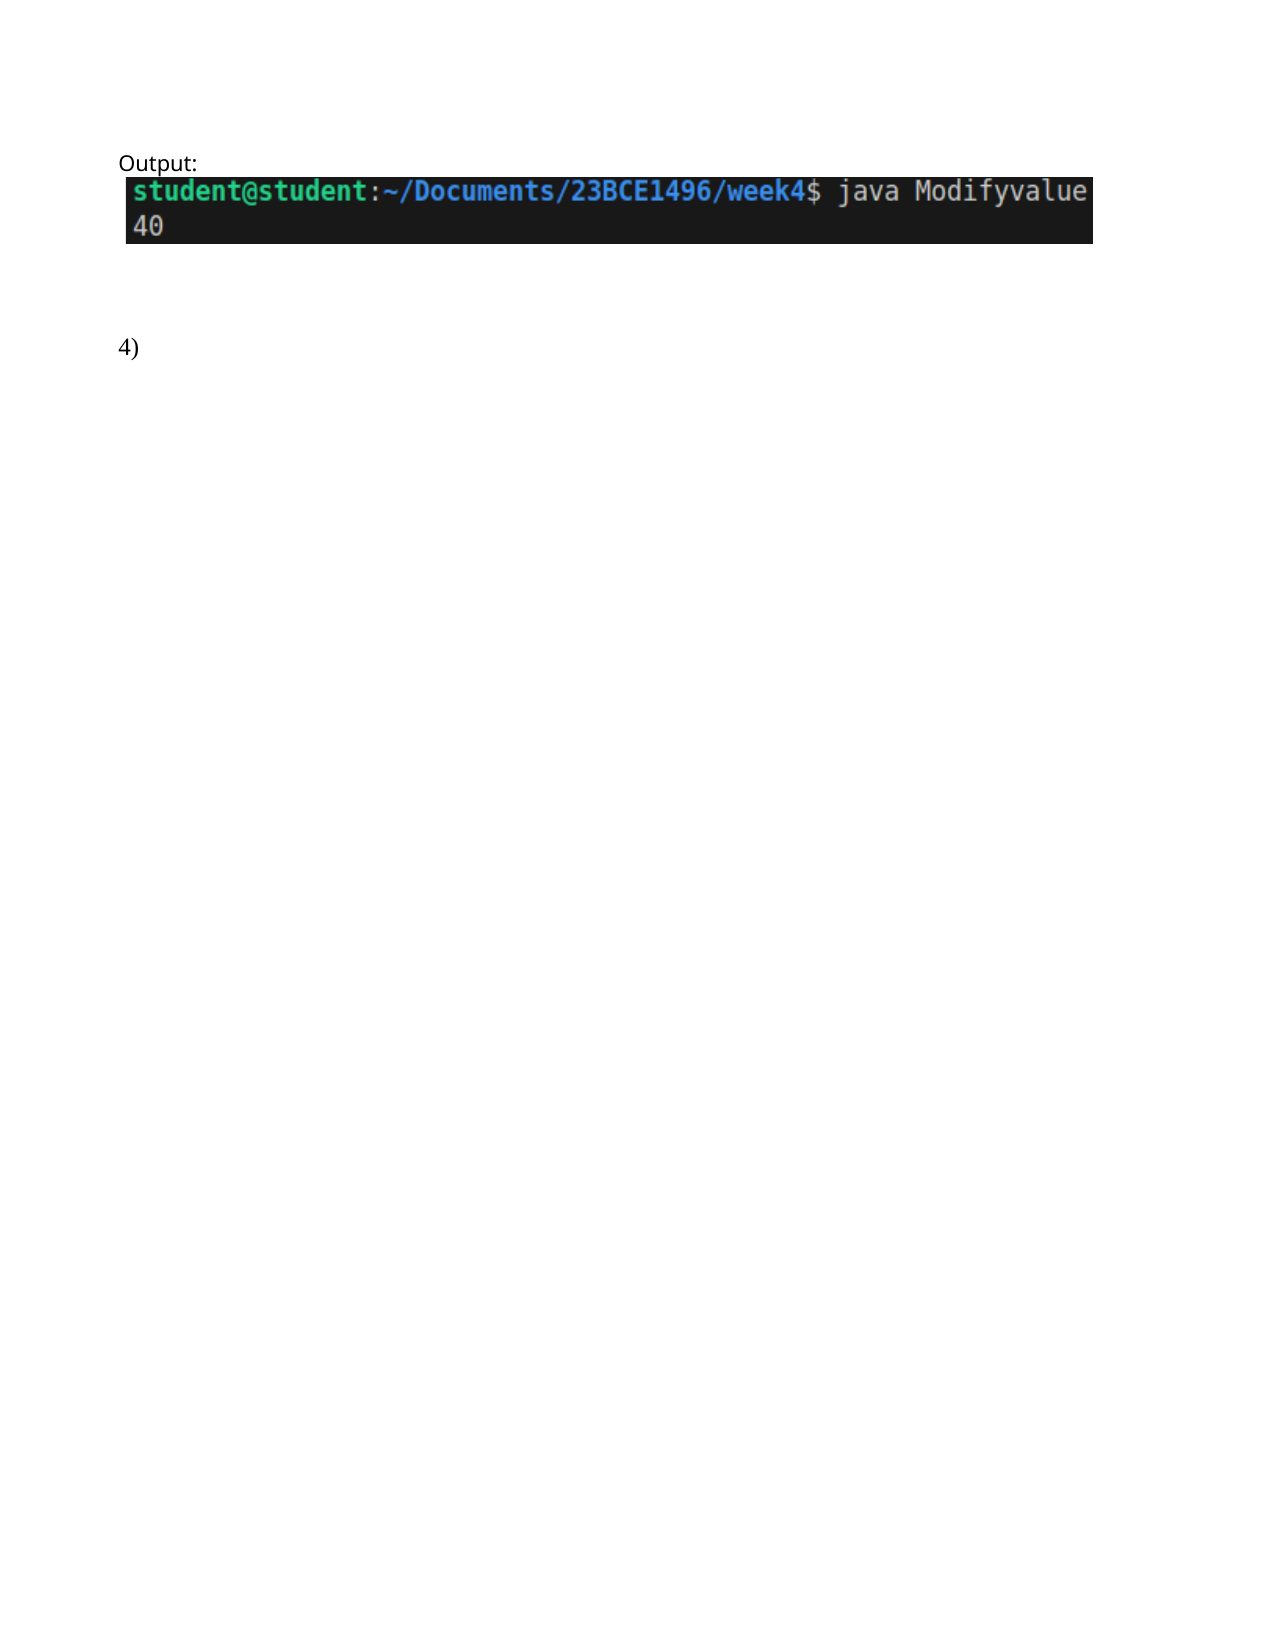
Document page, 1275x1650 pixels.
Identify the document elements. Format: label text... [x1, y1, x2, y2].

text Output: [118, 148, 1157, 178]
text 4) [118, 332, 1157, 361]
picture [125, 177, 1093, 244]
